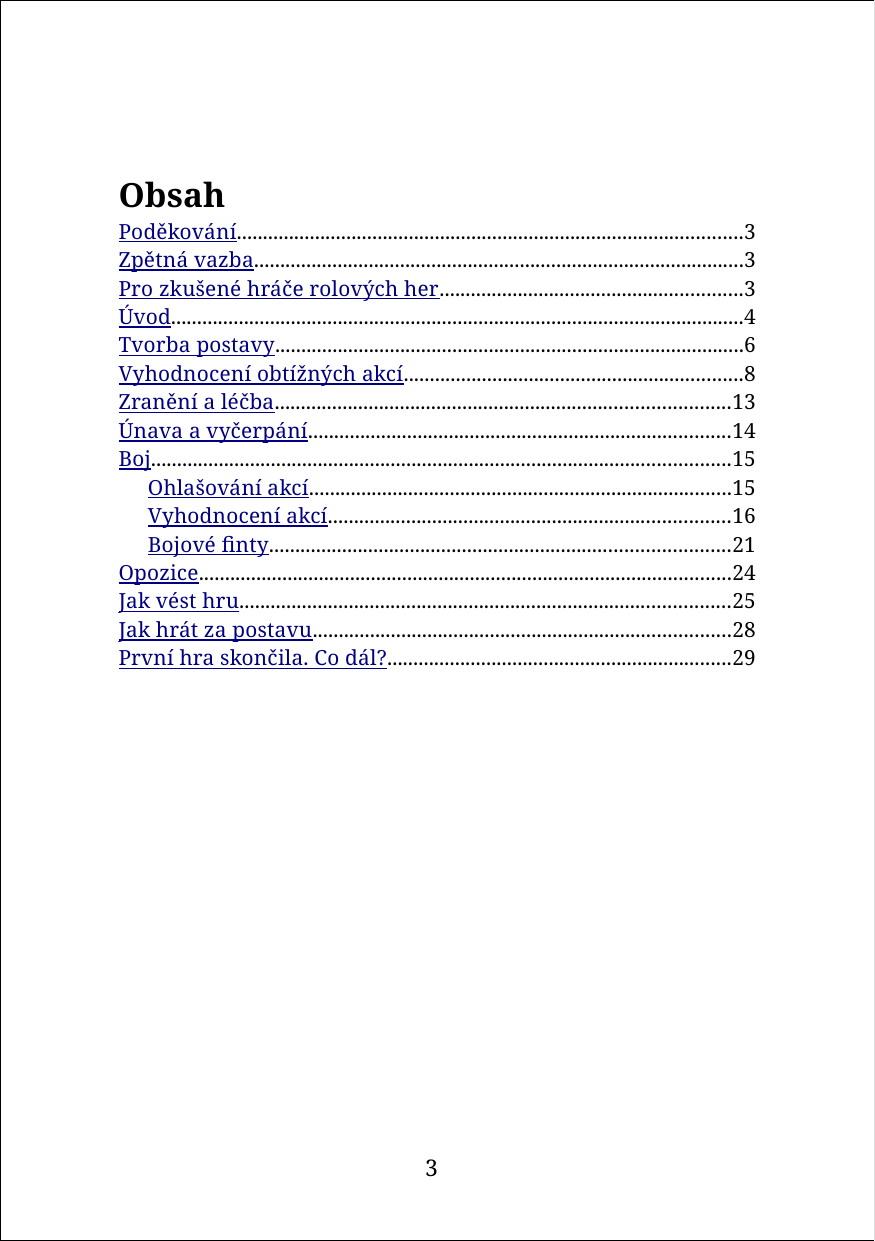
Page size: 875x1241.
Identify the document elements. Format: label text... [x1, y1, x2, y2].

text První hra skončila. Co dál? 29 [118, 643, 756, 672]
text Bojové finty 21 [148, 530, 756, 558]
text Vyhodnocení obtížných akcí 8 [118, 359, 756, 387]
text Poděkování 3 [118, 217, 756, 245]
subtitle Obsah [118, 171, 756, 217]
text Ohlašování akcí 15 [148, 473, 756, 501]
text Vyhodnocení akcí 16 [148, 501, 756, 530]
text Úvod 4 [118, 302, 756, 331]
text Pro zkušené hráče rolových her 3 [118, 274, 756, 302]
text Opozice 24 [118, 558, 756, 587]
text Zpětná vazba 3 [118, 245, 756, 274]
text Jak hrát za postavu 28 [118, 615, 756, 643]
text Únava a vyčerpání 14 [118, 416, 756, 444]
text Zranění a léčba 13 [118, 387, 756, 416]
text Tvorba postavy 6 [118, 331, 756, 359]
text Jak vést hru 25 [118, 587, 756, 615]
text Boj 15 [118, 444, 756, 473]
